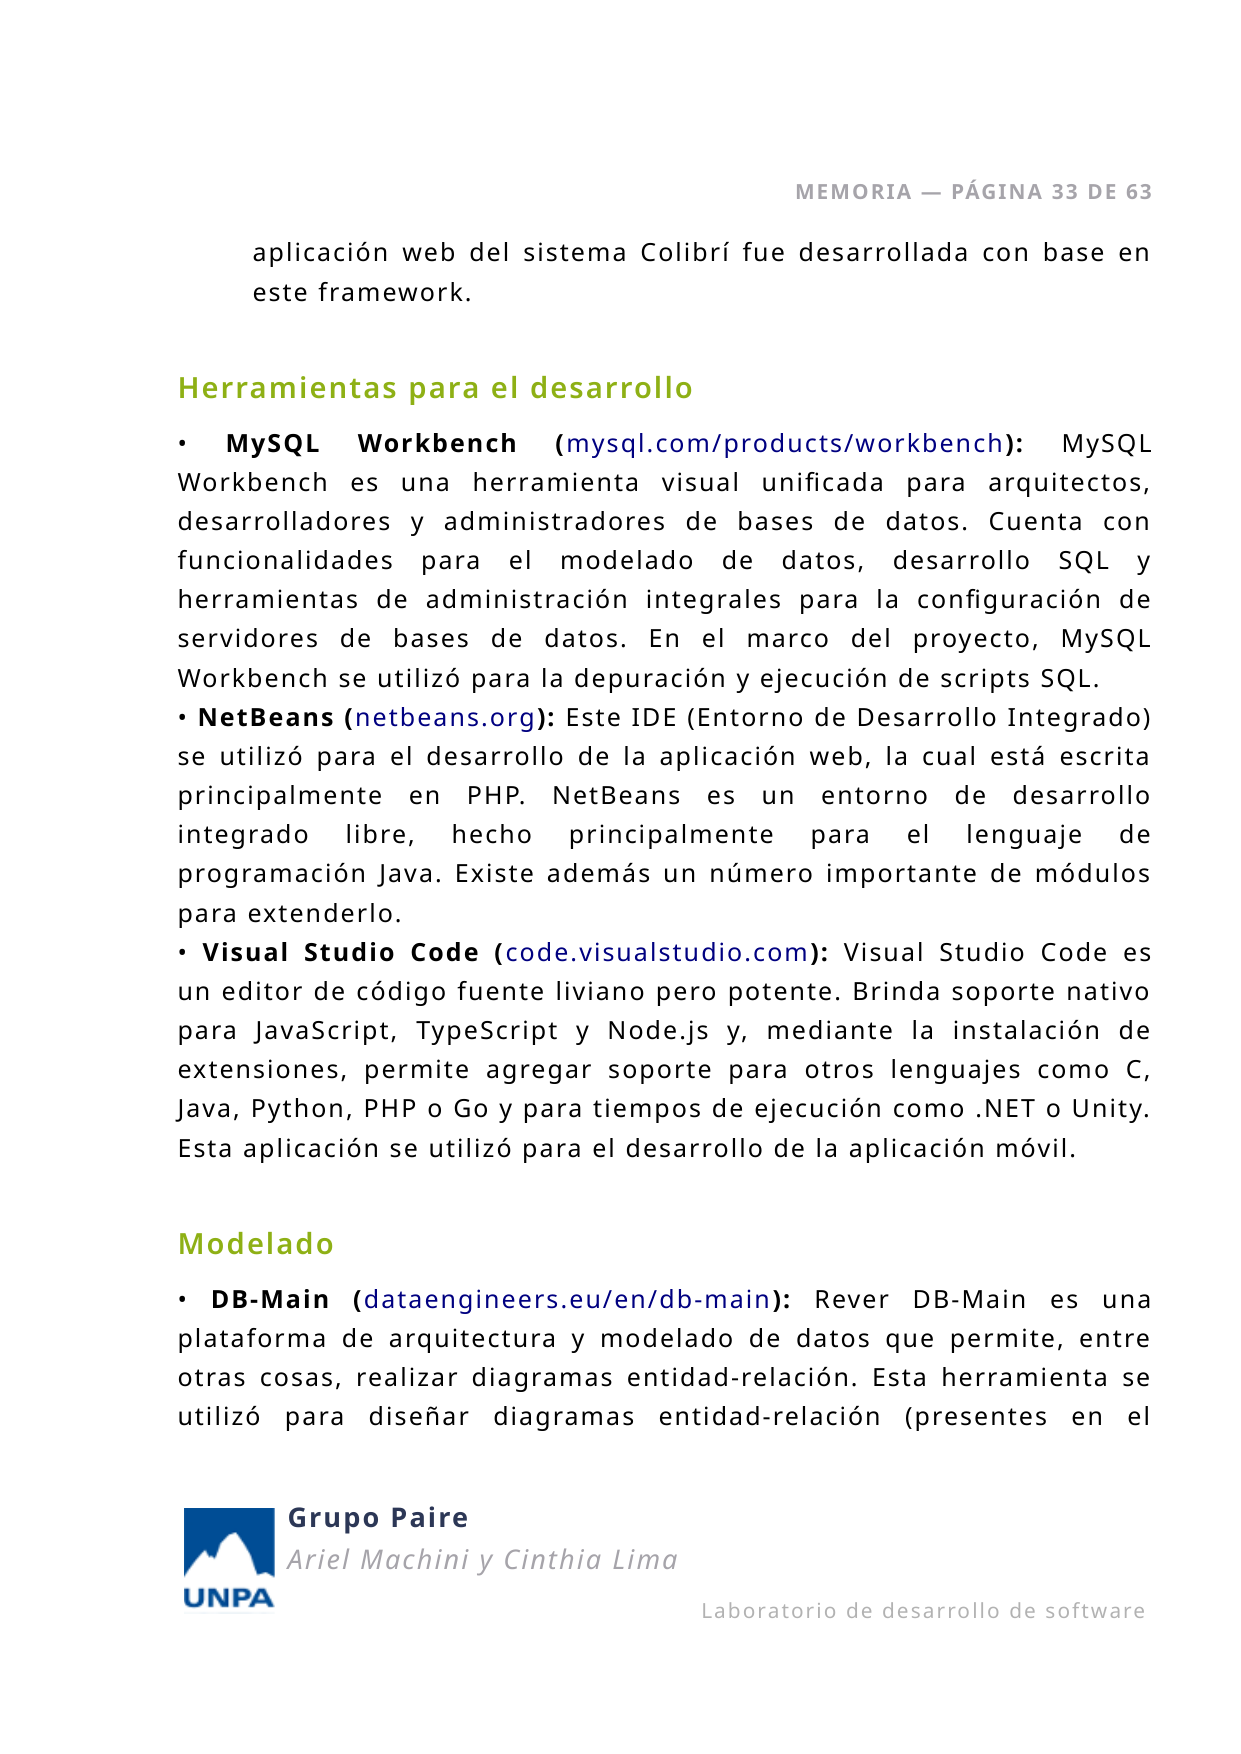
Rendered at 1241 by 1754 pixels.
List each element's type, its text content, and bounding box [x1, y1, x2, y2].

subtitle Modelado [177, 1223, 1152, 1263]
text • NetBeans (netbeans.org): Este IDE (Entorno de Desarrollo Integrado) se utilizó para el desarrollo de la aplicación web, la cual está escrita principalmente en PHP. NetBeans es un entorno de desarrollo integrado libre, hecho principalmente para el lenguaje de programación Java. Existe además un número importante de módulos para extenderlo. [177, 699, 1152, 929]
text • MySQL Workbench (mysql.com/products/workbench): MySQL Workbench es una herramienta visual unificada para arquitectos, desarrolladores y administradores de bases de datos. Cuenta con funcionalidades para el modelado de datos, desarrollo SQL y herramientas de administración integrales para la configuración de servidores de bases de datos. En el marco del proyecto, MySQL Workbench se utilizó para la depuración y ejecución de scripts SQL. [177, 425, 1152, 694]
subtitle Herramientas para el desarrollo [177, 367, 1152, 407]
picture [184, 1508, 275, 1614]
text • Visual Studio Code (code.visualstudio.com): Visual Studio Code es un editor de código fuente liviano pero potente. Brinda soporte nativo para JavaScript, TypeScript y Node.js y, mediante la instalación de extensiones, permite agregar soporte para otros lenguajes como C, Java, Python, PHP o Go y para tiempos de ejecución como .NET o Unity. Esta aplicación se utilizó para el desarrollo de la aplicación móvil. [177, 934, 1152, 1164]
text aplicación web del sistema Colibrí fue desarrollada con base en este framework. [252, 235, 1152, 308]
text • DB-Main (dataengineers.eu/en/db-main): Rever DB-Main es una plataforma de arquitectura y modelado de datos que permite, entre otras cosas, realizar diagramas entidad-relación. Esta herramienta se utilizó para diseñar diagramas entidad-relación (presentes en el [177, 1281, 1152, 1433]
